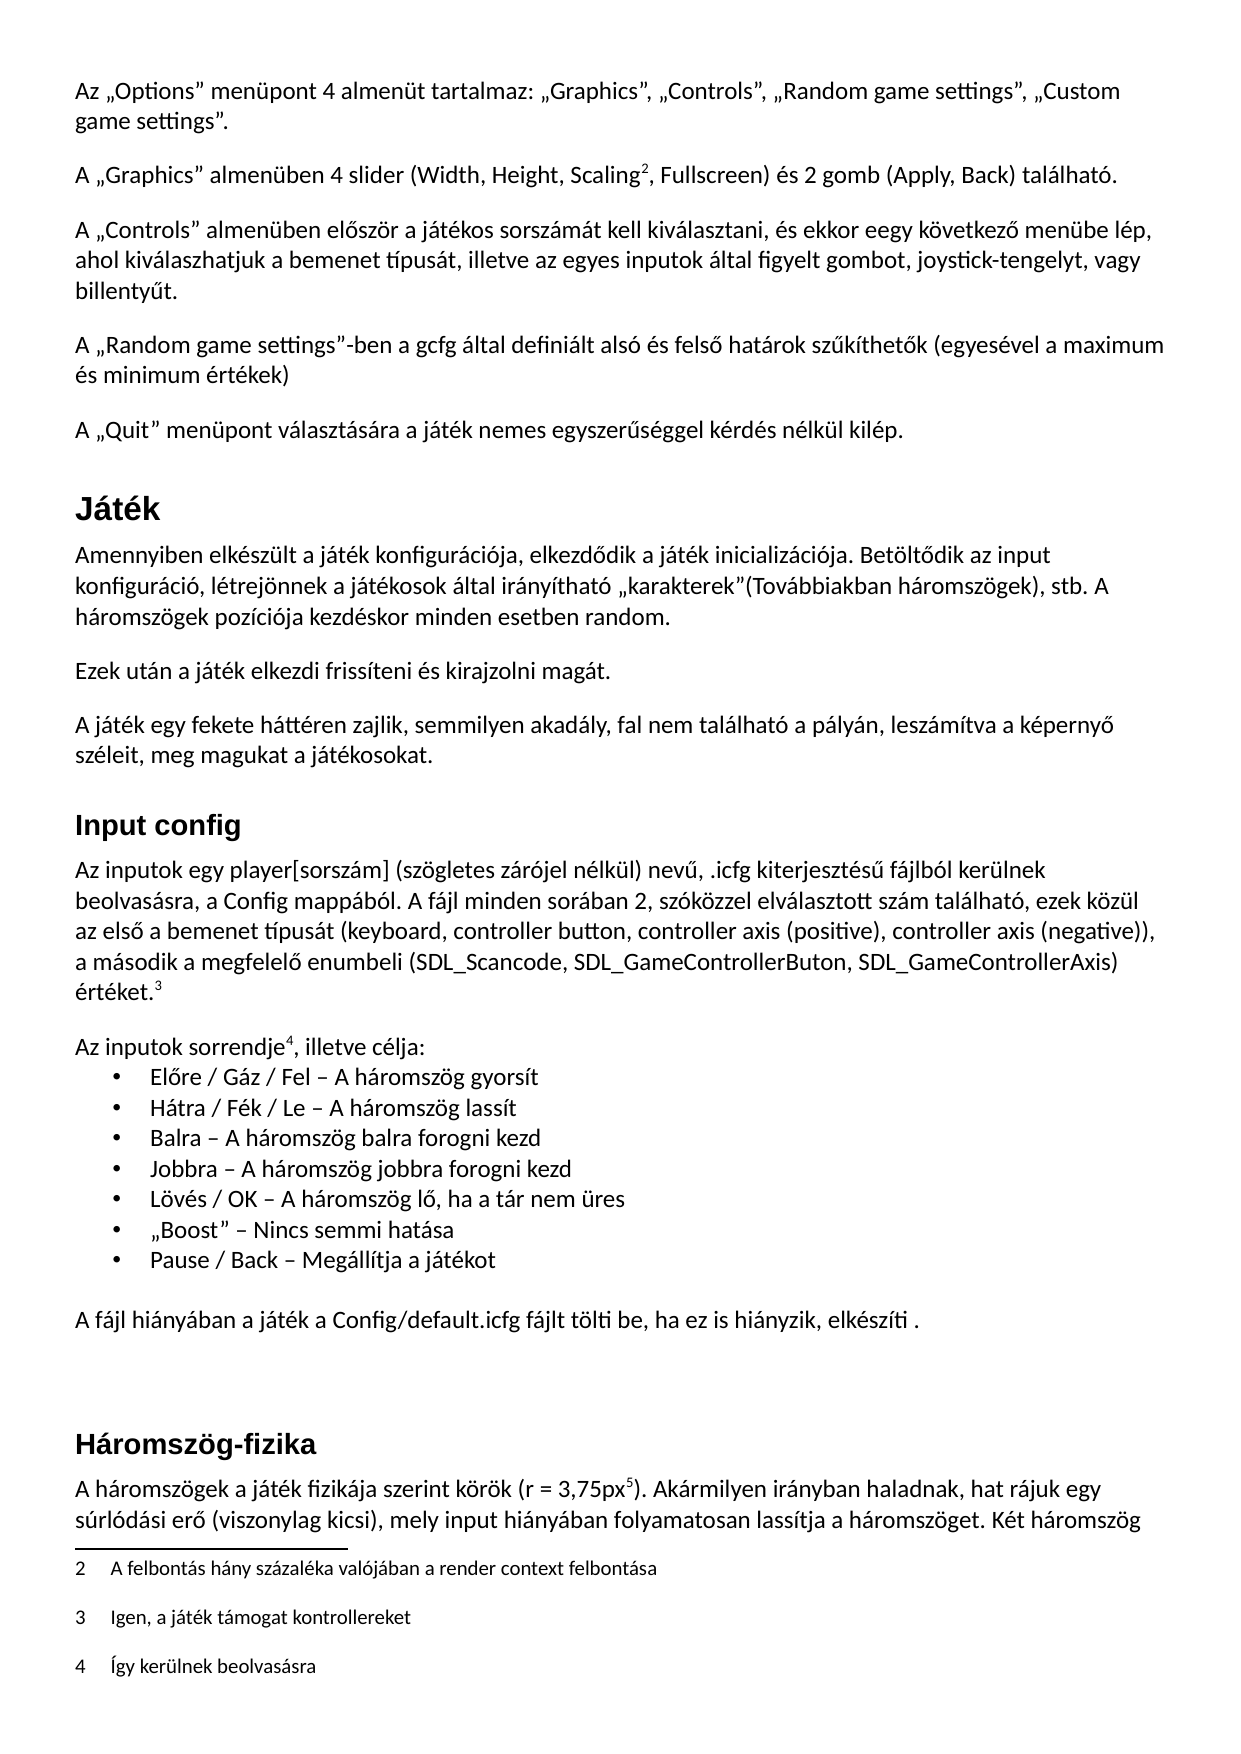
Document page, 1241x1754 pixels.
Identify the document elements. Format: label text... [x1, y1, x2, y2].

text Amennyiben elkészült a játék konfigurációja, elkezdődik a játék inicializációja. Betöltődik az input konfiguráció, létrejönnek a játékosok által irányítható „karakterek”(Továbbiakban háromszögek), stb. A háromszögek pozíciója kezdéskor minden esetben random. [75, 540, 1165, 631]
subtitle Játék [75, 489, 1165, 527]
text A háromszögek a játék fizikája szerint körök (r = 3,75px). Akármilyen irányban haladnak, hat rájuk egy súrlódási erő (viszonylag kicsi), mely input hiányában folyamatosan lassítja a háromszöget. Két háromszög [75, 1473, 1165, 1534]
text A játék egy fekete háttéren zajlik, semmilyen akadály, fal nem található a pályán, leszámítva a képernyő széleit, meg magukat a játékosokat. [75, 709, 1165, 770]
text Az inputok sorrendje, illetve célja: [75, 1031, 1165, 1061]
text A „Graphics” almenüben 4 slider (Width, Height, Scaling, Fullscreen) és 2 gomb (Apply, Back) található. [75, 160, 1165, 190]
list „Boost” – Nincs semmi hatása [112, 1214, 1165, 1244]
text Igen, a játék támogat kontrollereket [75, 1604, 1165, 1630]
text A fájl hiányában a játék a Config/default.icfg fájlt tölti be, ha ez is hiányzik, elkészíti . [75, 1304, 1165, 1335]
text Az inputok egy player[sorszám] (szögletes zárójel nélkül) nevű, .icfg kiterjesztésű fájlból kerülnek beolvasásra, a Config mappából. A fájl minden sorában 2, szóközzel elválasztott szám található, ezek közül az első a bemenet típusát (keyboard, controller button, controller axis (positive), controller axis (negative)), a második a megfelelő enumbeli (SDL_Scancode, SDL_GameControllerButon, SDL_GameControllerAxis) értéket. [75, 854, 1165, 1007]
text A felbontás hány százaléka valójában a render context felbontása [75, 1555, 1165, 1581]
list Lövés / OK – A háromszög lő, ha a tár nem üres [112, 1183, 1165, 1214]
list Hátra / Fék / Le – A háromszög lassít [112, 1092, 1165, 1122]
list Jobbra – A háromszög jobbra forogni kezd [112, 1153, 1165, 1183]
text A „Controls” almenüben először a játékos sorszámát kell kiválasztani, és ekkor eegy következő menübe lép, ahol kiválaszhatjuk a bemenet típusát, illetve az egyes inputok által figyelt gombot, joystick-tengelyt, vagy billentyűt. [75, 214, 1165, 305]
text A „Random game settings”-ben a gcfg által definiált alsó és felső határok szűkíthetők (egyesével a maximum és minimum értékek) [75, 329, 1165, 390]
text Ezek után a játék elkezdi frissíteni és kirajzolni magát. [75, 655, 1165, 685]
list Pause / Back – Megállítja a játékot [112, 1244, 1165, 1275]
list Balra – A háromszög balra forogni kezd [112, 1122, 1165, 1153]
text A „Quit” menüpont választására a játék nemes egyszerűséggel kérdés nélkül kilép. [75, 414, 1165, 444]
text Így kerülnek beolvasásra [75, 1653, 1165, 1679]
subtitle Háromszög-fizika [75, 1427, 1165, 1461]
text Az „Options” menüpont 4 almenüt tartalmaz: „Graphics”, „Controls”, „Random game settings”, „Custom game settings”. [75, 75, 1165, 136]
subtitle Input config [75, 808, 1165, 842]
list Előre / Gáz / Fel – A háromszög gyorsít [112, 1061, 1165, 1092]
